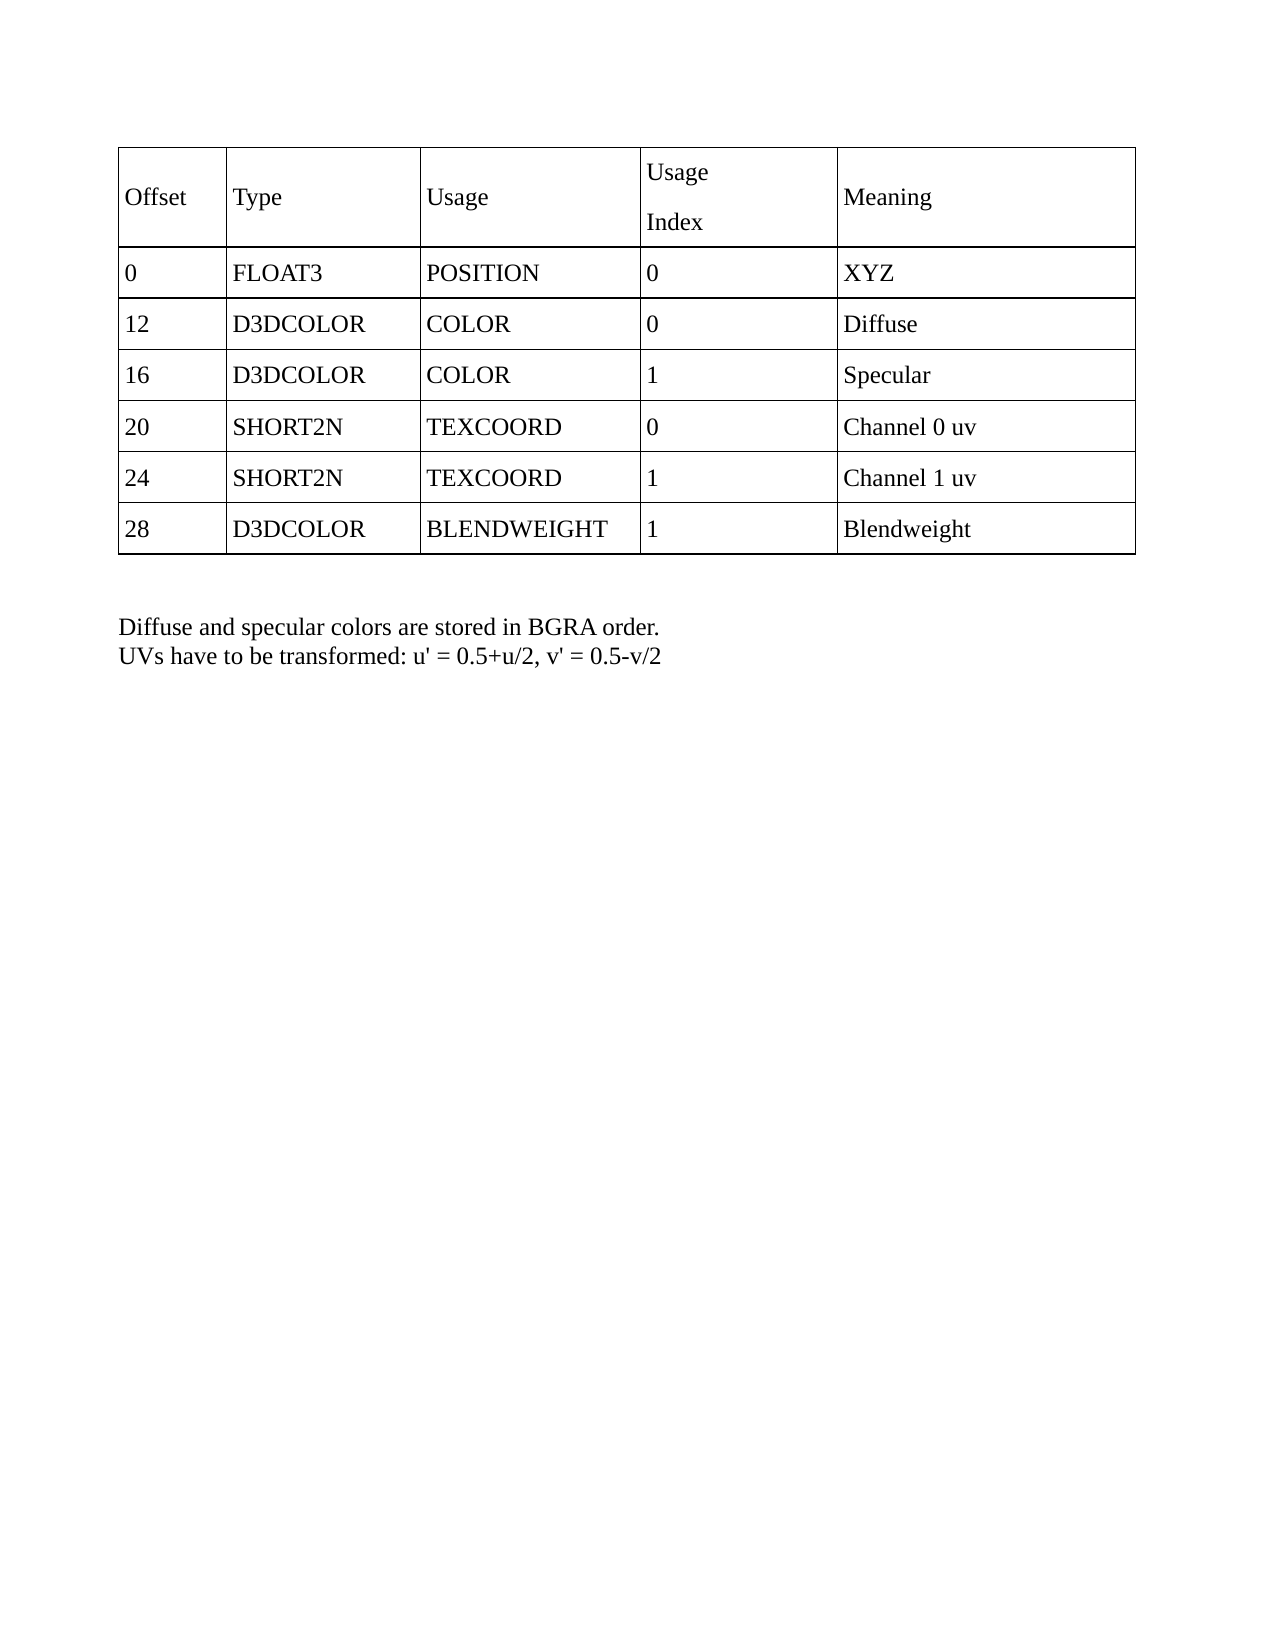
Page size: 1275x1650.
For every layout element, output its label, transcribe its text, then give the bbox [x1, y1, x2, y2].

table_cell Channel 0 uv [838, 401, 1135, 451]
table_cell XYZ [838, 248, 1135, 297]
table_header Type [227, 148, 420, 246]
table_cell D3DCOLOR [227, 503, 420, 553]
table_cell 24 [119, 452, 226, 502]
table_header Usage Index [641, 148, 837, 246]
table_cell 0 [641, 248, 837, 297]
table_cell D3DCOLOR [227, 350, 420, 399]
table_cell Diffuse [838, 299, 1135, 348]
table_header Usage [421, 148, 640, 246]
table_cell Channel 1 uv [838, 452, 1135, 502]
table_cell 1 [641, 350, 837, 399]
table_cell 16 [119, 350, 226, 399]
table_cell 20 [119, 401, 226, 451]
table_cell COLOR [421, 350, 640, 399]
table_cell COLOR [421, 299, 640, 348]
table_cell 12 [119, 299, 226, 348]
table_cell 1 [641, 452, 837, 502]
table_cell TEXCOORD [421, 401, 640, 451]
table_cell 0 [641, 401, 837, 451]
table_cell SHORT2N [227, 452, 420, 502]
table_cell SHORT2N [227, 401, 420, 451]
table_cell TEXCOORD [421, 452, 640, 502]
table_cell Blendweight [838, 503, 1135, 553]
text Diffuse and specular colors are stored in BGRA order. [118, 612, 1157, 641]
text UVs have to be transformed: u' = 0.5+u/2, v' = 0.5-v/2 [118, 641, 1157, 669]
table_cell 0 [119, 248, 226, 297]
table_cell 28 [119, 503, 226, 553]
table_header Meaning [838, 148, 1135, 246]
table_cell Specular [838, 350, 1135, 399]
table_cell D3DCOLOR [227, 299, 420, 348]
table_cell 0 [641, 299, 837, 348]
table_cell BLENDWEIGHT [421, 503, 640, 553]
table_cell POSITION [421, 248, 640, 297]
table_cell 1 [641, 503, 837, 553]
table_cell FLOAT3 [227, 248, 420, 297]
table_header Offset [119, 148, 226, 246]
